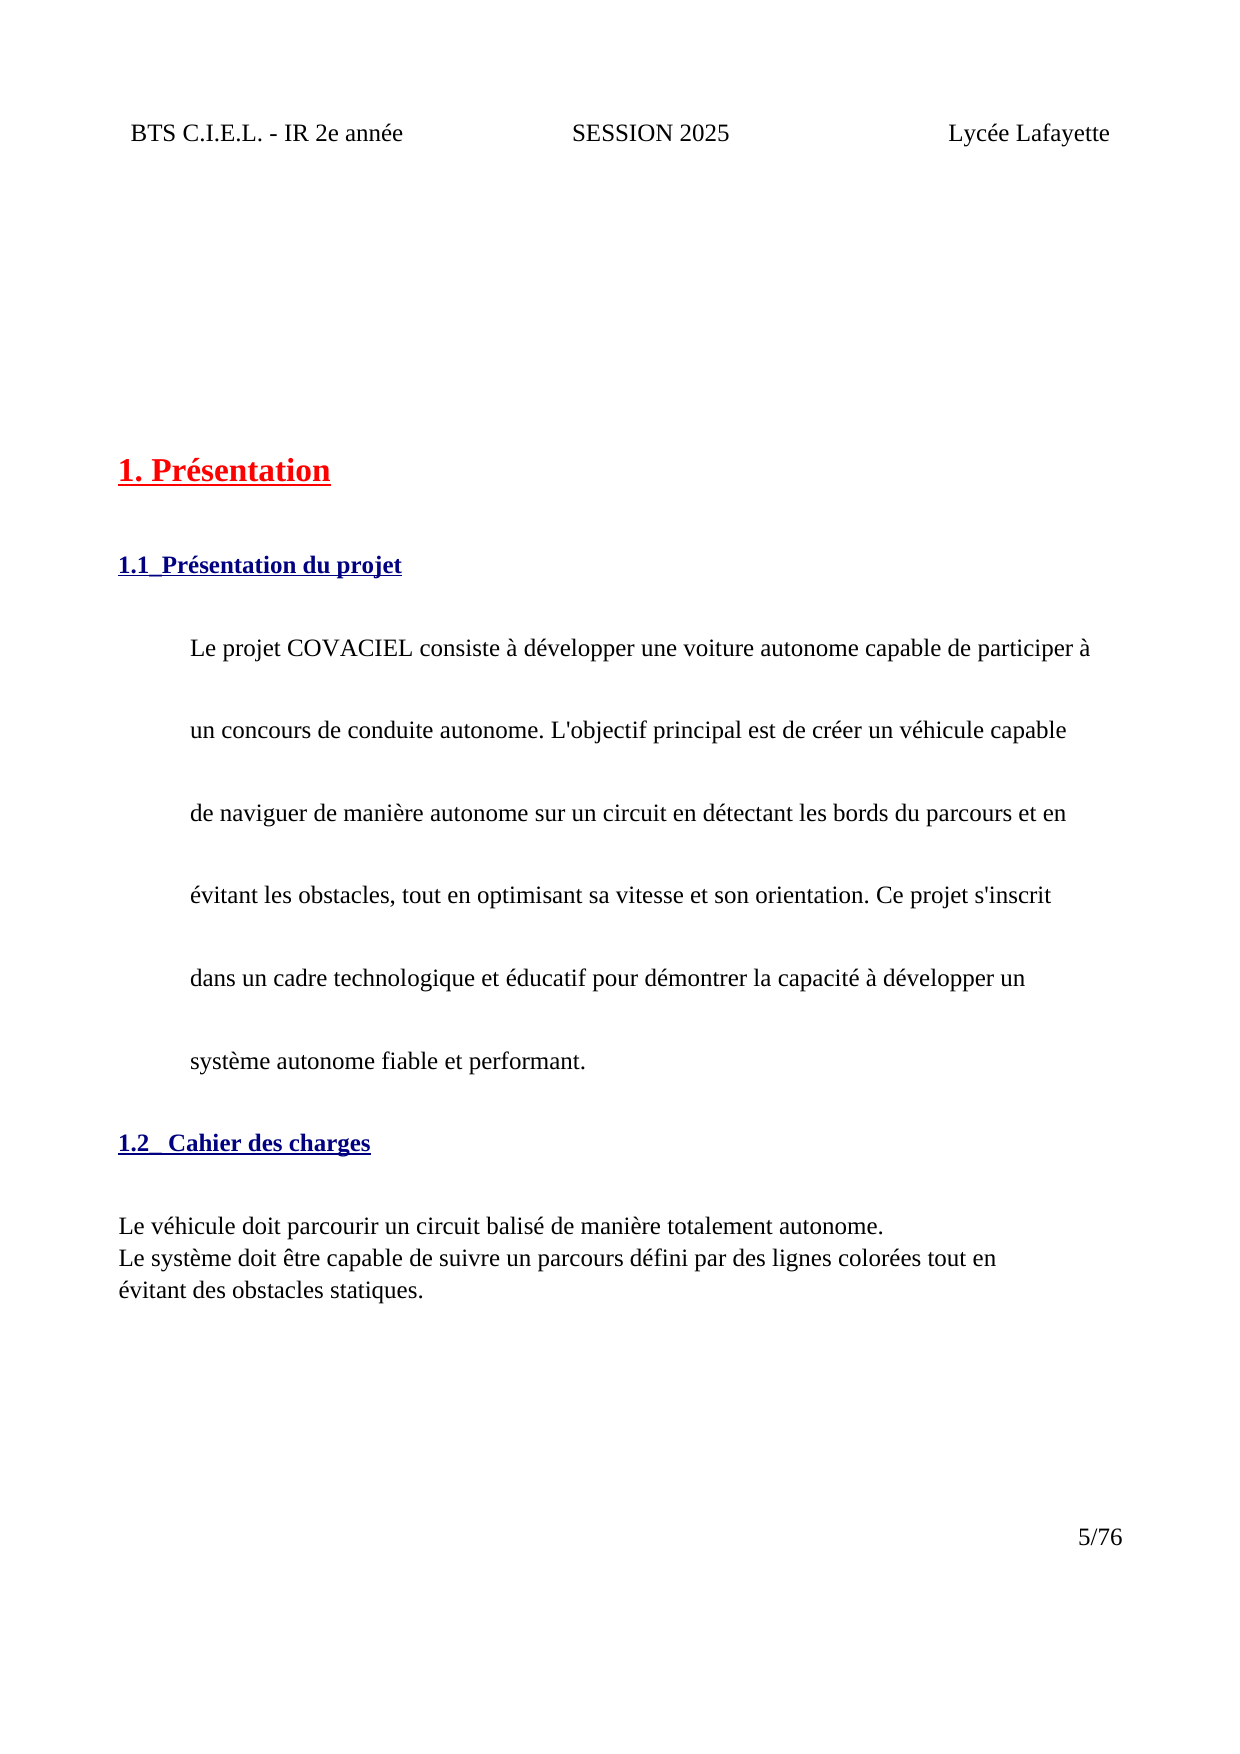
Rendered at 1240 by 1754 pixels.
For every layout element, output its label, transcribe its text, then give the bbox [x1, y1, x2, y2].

subtitle 1.2_ Cahier des charges [118, 1128, 690, 1157]
text un concours de conduite autonome. L'objectif principal est de créer un véhicule capable [117, 715, 1122, 744]
text Le véhicule doit parcourir un circuit balisé de manière totalement autonome. [118, 1211, 1122, 1240]
subtitle 1. Présentation [118, 450, 1122, 489]
subtitle 1.1_Présentation du projet [118, 550, 690, 579]
text de naviguer de manière autonome sur un circuit en détectant les bords du parcours et en [117, 798, 1122, 827]
text évitant des obstacles statiques. [118, 1275, 1122, 1304]
text Le projet COVACIEL consiste à développer une voiture autonome capable de participer à [117, 633, 1122, 662]
text évitant les obstacles, tout en optimisant sa vitesse et son orientation. Ce projet s'inscrit [117, 881, 1122, 909]
text dans un cadre technologique et éducatif pour démontrer la capacité à développer un [117, 963, 1122, 992]
text système autonome fiable et performant. [117, 1046, 1122, 1074]
text Le système doit être capable de suivre un parcours défini par des lignes colorées tout en [118, 1243, 1122, 1272]
